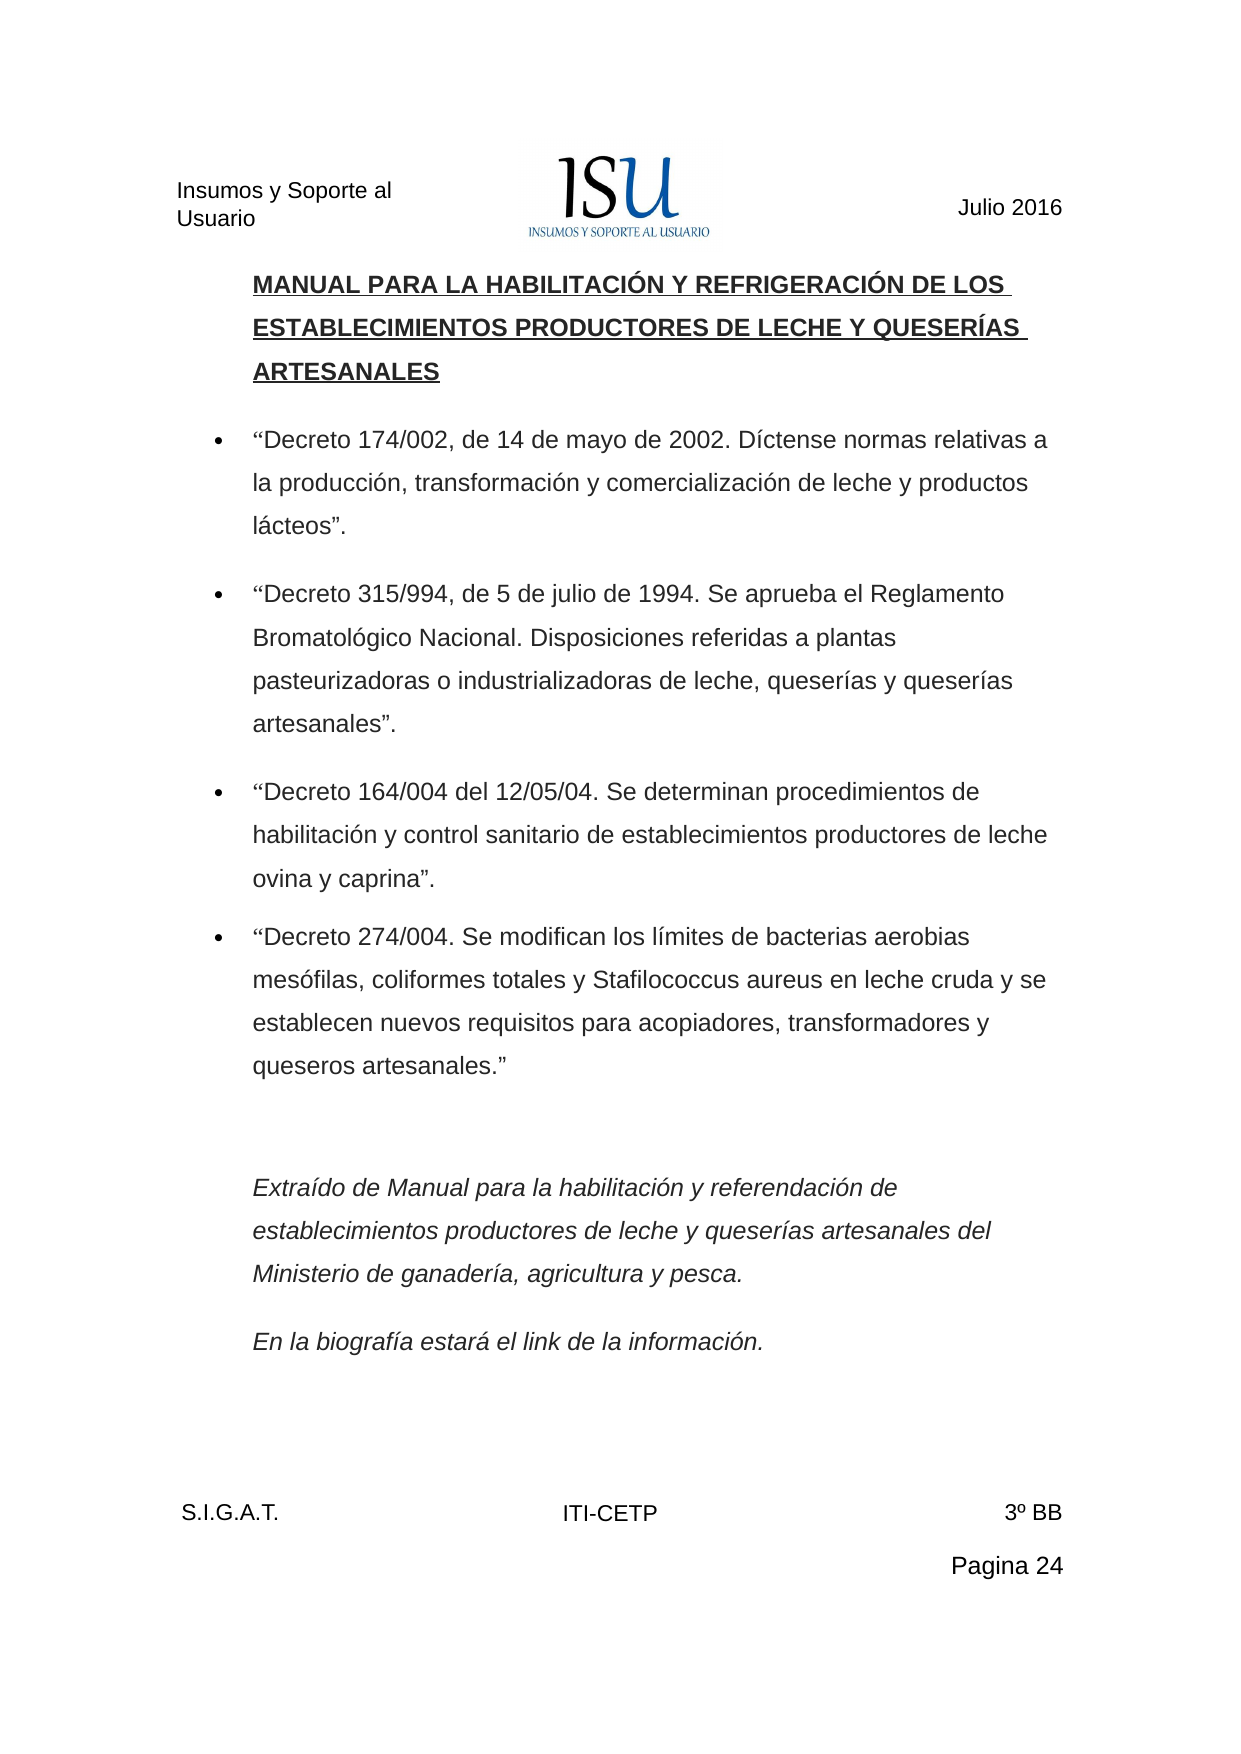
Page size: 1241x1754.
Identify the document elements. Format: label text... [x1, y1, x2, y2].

text Extraído de Manual para la habilitación y referendación de establecimientos productores de leche y queserías artesanales del Ministerio de ganadería, agricultura y pesca. [252, 1173, 1063, 1288]
list “Decreto 164/004 del 12/05/04. Se determinan procedimientos de habilitación y control sanitario de establecimientos productores de leche ovina y caprina”. [215, 777, 1063, 892]
list “Decreto 315/994, de 5 de julio de 1994. Se aprueba el Reglamento Bromatológico Nacional. Disposiciones referidas a plantas pasteurizadoras o industrializadoras de leche, queserías y queserías artesanales”. [215, 579, 1063, 738]
text En la biografía estará el link de la información. [252, 1327, 1063, 1356]
list “Decreto 174/002, de 14 de mayo de 2002. Díctense normas relativas a la producción, transformación y comercialización de leche y productos lácteos”. [215, 425, 1063, 540]
text MANUAL PARA LA HABILITACIÓN Y REFRIGERACIÓN DE LOS ESTABLECIMIENTOS PRODUCTORES DE LECHE Y QUESERÍAS ARTESANALES [252, 270, 1063, 385]
list “Decreto 274/004. Se modifican los límites de bacterias aerobias mesófilas, coliformes totales y Stafilococcus aureus en leche cruda y se establecen nuevos requisitos para acopiadores, transformadores y queseros artesanales.” [215, 922, 1063, 1123]
